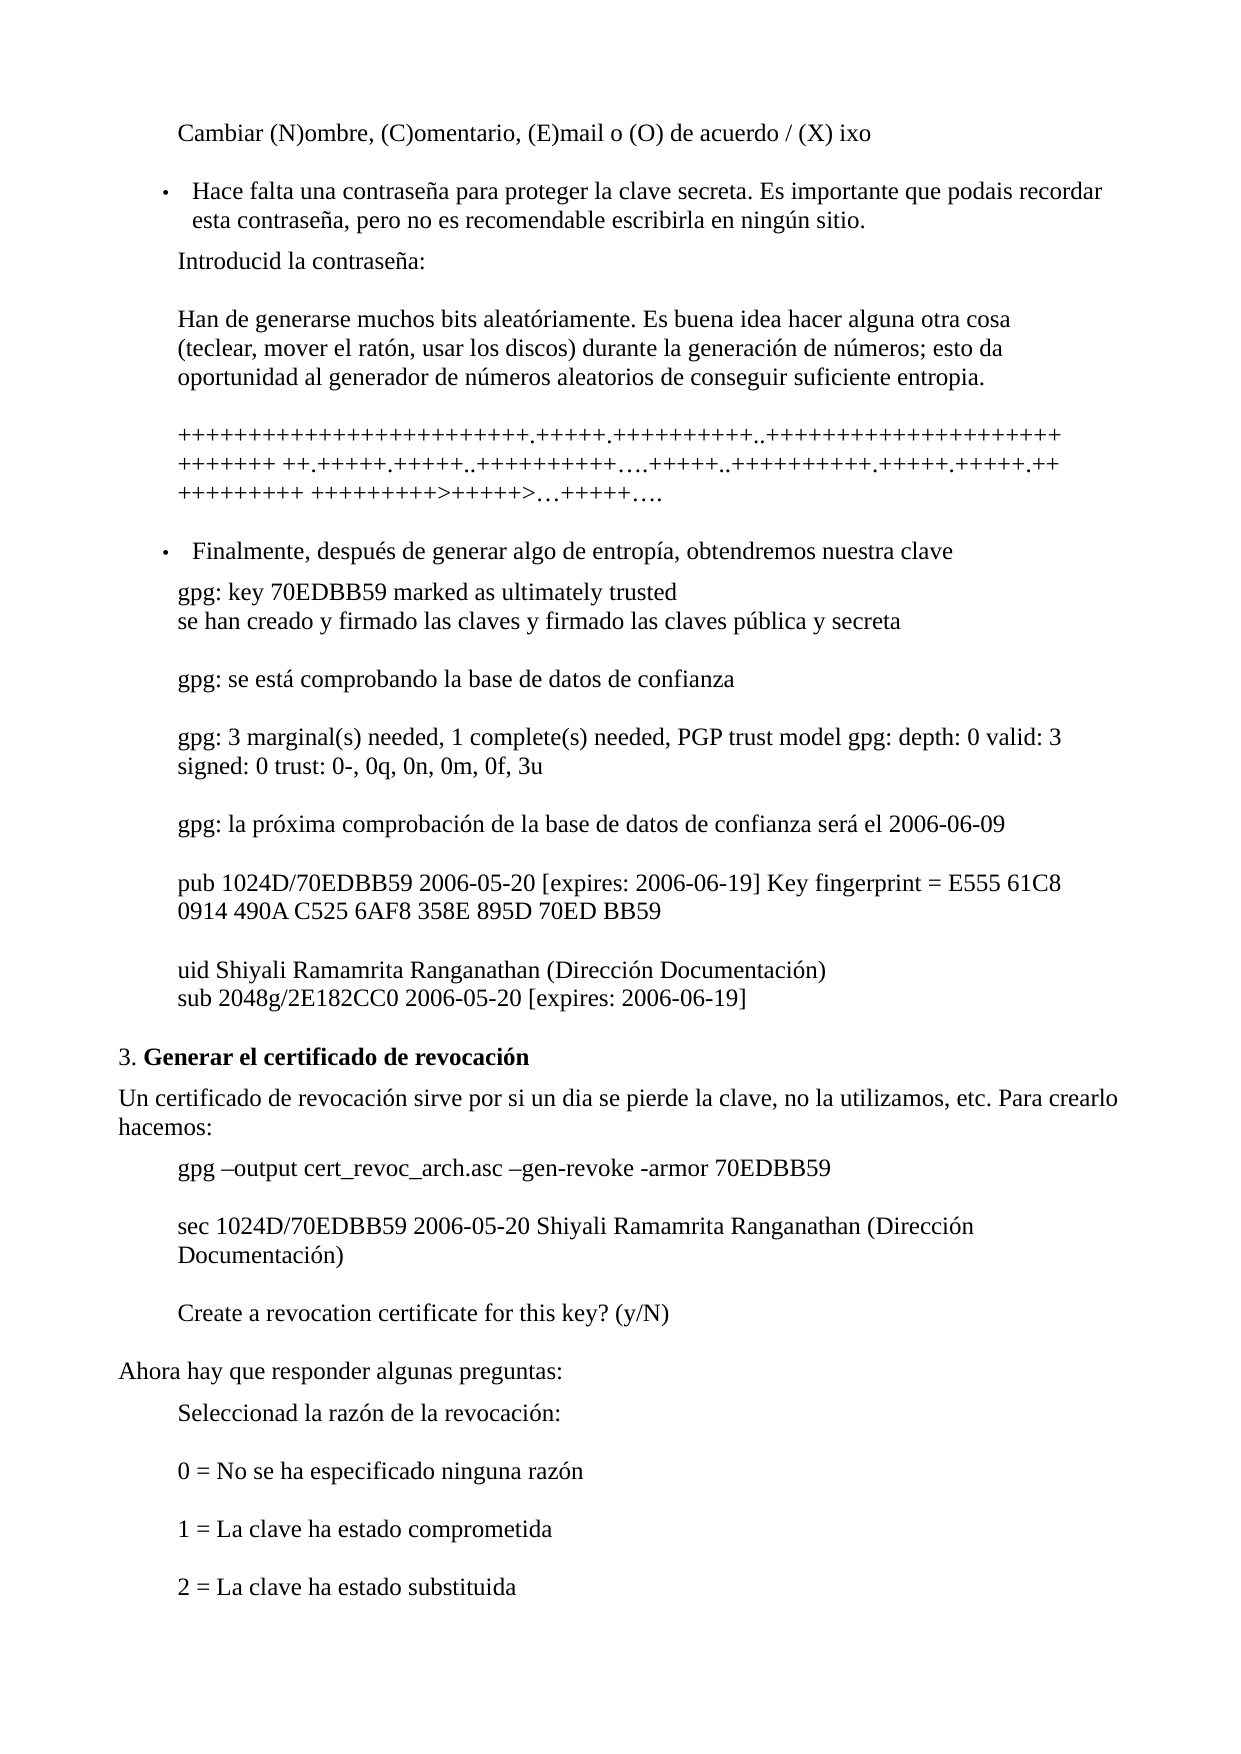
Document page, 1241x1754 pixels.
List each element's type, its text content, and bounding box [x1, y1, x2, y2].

text Cambiar (N)ombre, (C)omentario, (E)mail o (O) de acuerdo / (X) ixo [177, 118, 1063, 147]
text gpg: 3 marginal(s) needed, 1 complete(s) needed, PGP trust model gpg: depth: 0 valid: 3 signed: 0 trust: 0-, 0q, 0n, 0m, 0f, 3u [177, 722, 1063, 780]
text 0 = No se ha especificado ninguna razón [177, 1456, 1063, 1484]
text gpg: la próxima comprobación de la base de datos de confianza será el 2006-06-09 [177, 809, 1063, 838]
text Introducid la contraseña: [177, 246, 1063, 275]
text gpg: se está comprobando la base de datos de confianza [177, 664, 1063, 693]
text +++++++++++++++++++++++++.+++++.++++++++++..++++++++++++++++++++++++++++ ++.+++++.+++++..++++++++++….+++++..++++++++++.+++++.+++++.+++++++++++ +++++++++>+++++>…+++++…. [177, 420, 1063, 507]
text 2 = La clave ha estado substituida [177, 1572, 1063, 1601]
text Seleccionad la razón de la revocación: [177, 1398, 1063, 1426]
text Ahora hay que responder algunas preguntas: [118, 1356, 1122, 1385]
text sec 1024D/70EDBB59 2006-05-20 Shiyali Ramamrita Ranganathan (Dirección Documentación) [177, 1211, 1063, 1269]
text 3. Generar el certificado de revocación [118, 1042, 1122, 1070]
text Han de generarse muchos bits aleatóriamente. Es buena idea hacer alguna otra cosa (teclear, mover el ratón, usar los discos) durante la generación de números; esto da oportunidad al generador de números aleatorios de conseguir suficiente entropia. [177, 304, 1063, 391]
list Finalmente, después de generar algo de entropía, obtendremos nuestra clave [162, 536, 1122, 565]
text uid Shiyali Ramamrita Ranganathan (Dirección Documentación) sub 2048g/2E182CC0 2006-05-20 [expires: 2006-06-19] [177, 955, 1063, 1012]
text gpg: key 70EDBB59 marked as ultimately trusted se han creado y firmado las claves y firmado las claves pública y secreta [177, 577, 1063, 635]
text gpg –output cert_revoc_arch.asc –gen-revoke -armor 70EDBB59 [177, 1153, 1063, 1182]
list Hace falta una contraseña para proteger la clave secreta. Es importante que podais recordar esta contraseña, pero no es recomendable escribirla en ningún sitio. [162, 176, 1122, 234]
text 1 = La clave ha estado comprometida [177, 1514, 1063, 1543]
text Un certificado de revocación sirve por si un dia se pierde la clave, no la utilizamos, etc. Para crearlo hacemos: [118, 1083, 1122, 1140]
text Create a revocation certificate for this key? (y/N) [177, 1298, 1063, 1327]
text pub 1024D/70EDBB59 2006-05-20 [expires: 2006-06-19] Key fingerprint = E555 61C8 0914 490A C525 6AF8 358E 895D 70ED BB59 [177, 868, 1063, 925]
